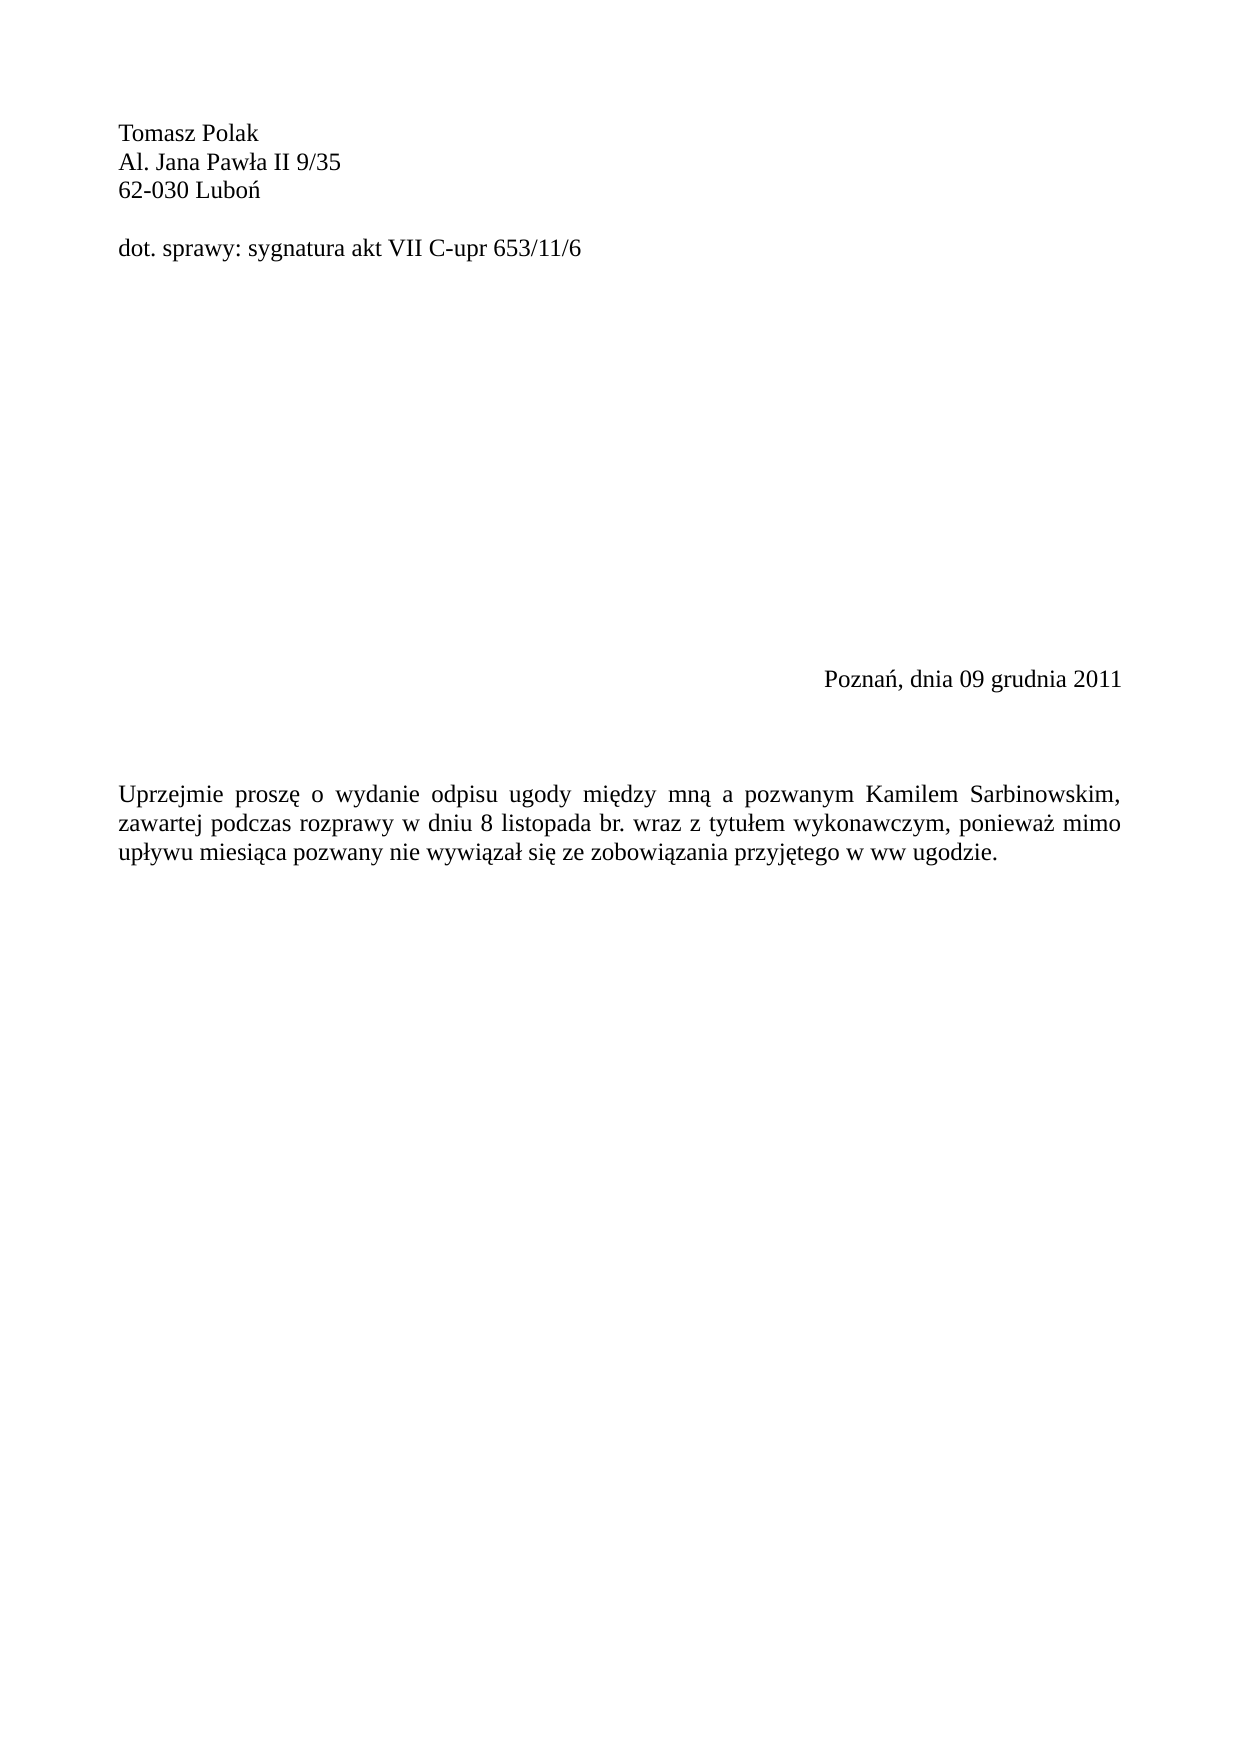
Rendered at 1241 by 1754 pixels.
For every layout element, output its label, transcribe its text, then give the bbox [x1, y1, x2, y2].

text Tomasz Polak [118, 118, 1122, 147]
text 62-030 Luboń [118, 176, 1122, 204]
text Uprzejmie proszę o wydanie odpisu ugody między mną a pozwanym Kamilem Sarbinowskim, zawartej podczas rozprawy w dniu 8 listopada br. wraz z tytułem wykonawczym, ponieważ mimo upływu miesiąca pozwany nie wywiązał się ze zobowiązania przyjętego w ww ugodzie. [118, 779, 1122, 866]
text dot. sprawy: sygnatura akt VII C-upr 653/11/6 [118, 233, 1122, 262]
text Al. Jana Pawła II 9/35 [118, 147, 1122, 176]
text Poznań, dnia 09 grudnia 2011 [118, 664, 1122, 693]
